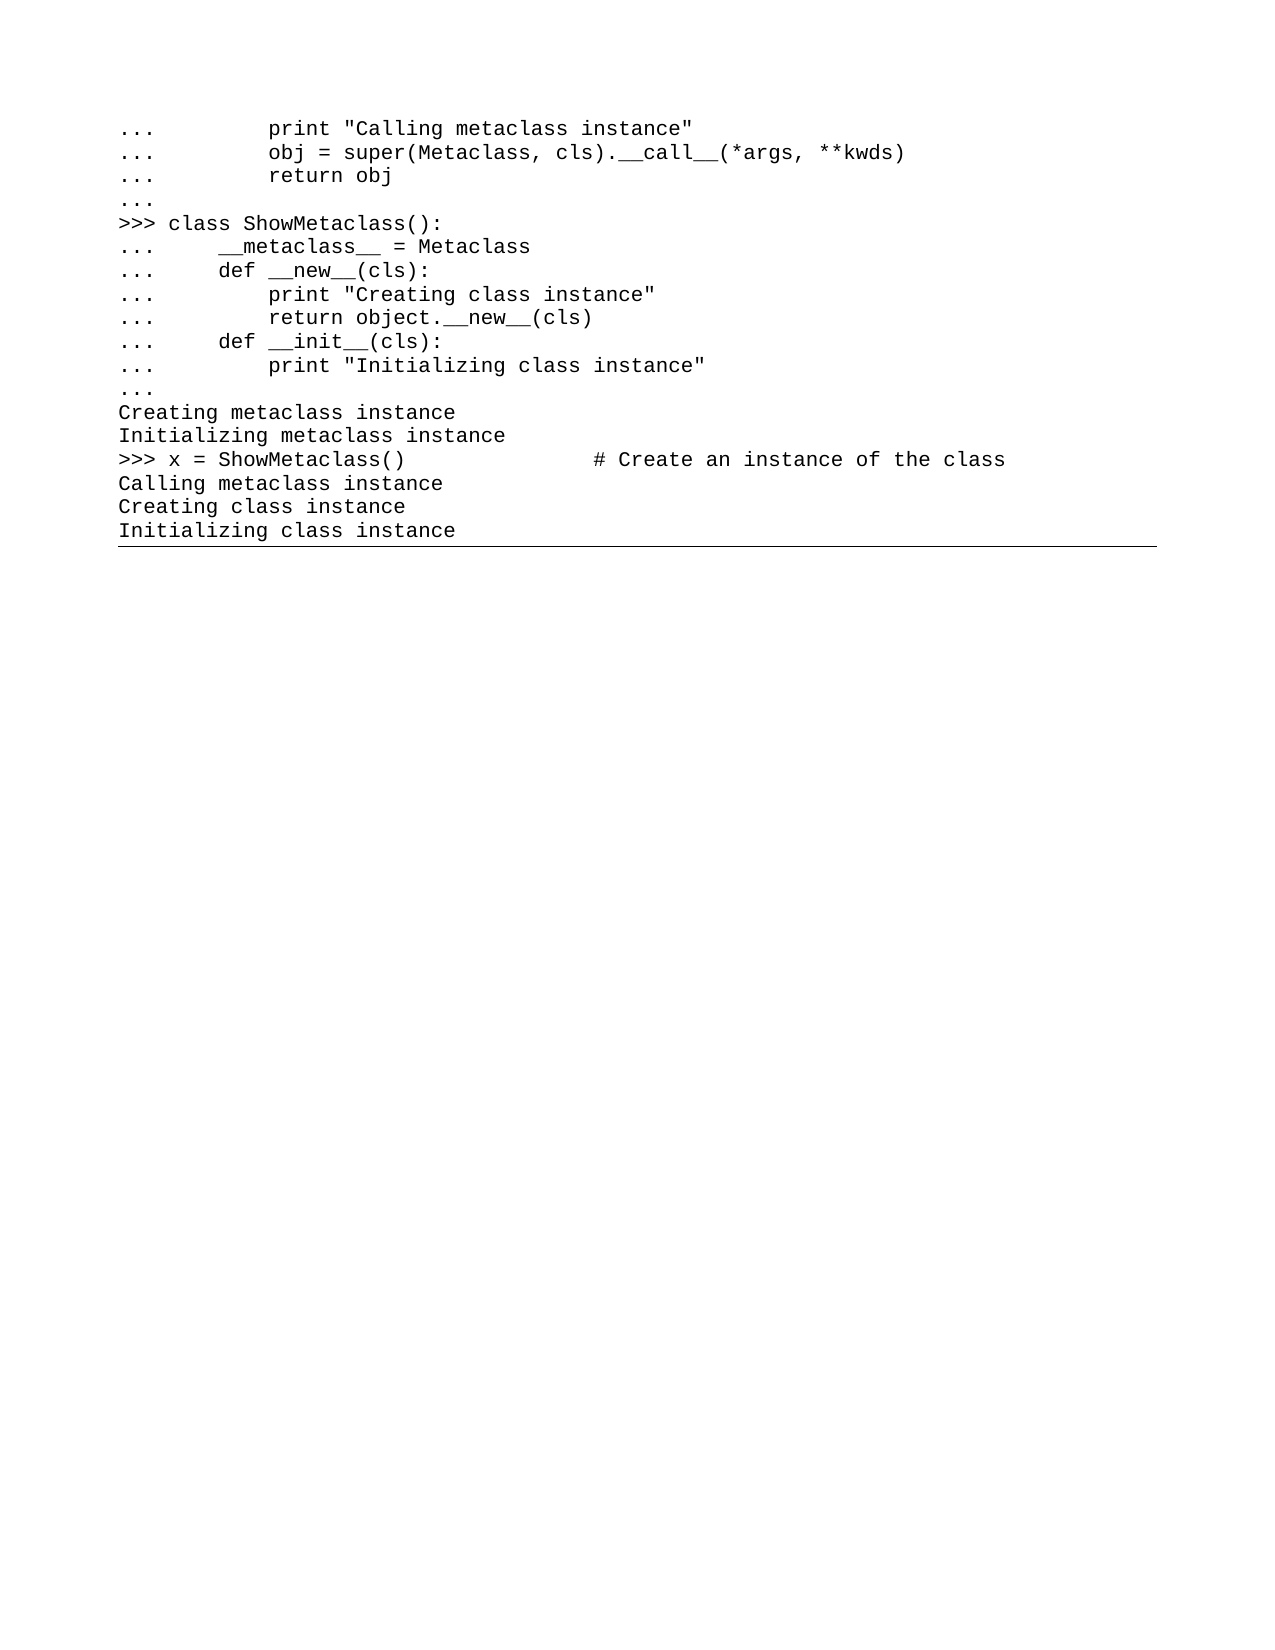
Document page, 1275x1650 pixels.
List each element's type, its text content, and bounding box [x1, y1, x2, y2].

text ... print "Initializing class instance" [118, 354, 1157, 378]
text Calling metaclass instance [118, 473, 1157, 496]
text ... print "Creating class instance" [118, 284, 1157, 307]
text Creating class instance [118, 496, 1157, 520]
text ... obj = super(Metaclass, cls).__call__(*args, **kwds) [118, 142, 1157, 165]
text ... print "Calling metaclass instance" [118, 118, 1157, 142]
text ... def __init__(cls): [118, 331, 1157, 354]
text Initializing class instance [118, 520, 1157, 546]
text >>> class ShowMetaclass(): [118, 213, 1157, 236]
text ... [118, 378, 1157, 402]
text ... return object.__new__(cls) [118, 307, 1157, 331]
text ... def __new__(cls): [118, 260, 1157, 284]
text >>> x = ShowMetaclass() # Create an instance of the class [118, 449, 1157, 473]
text ... return obj [118, 165, 1157, 189]
text ... [118, 189, 1157, 213]
text Initializing metaclass instance [118, 426, 1157, 449]
text ... __metaclass__ = Metaclass [118, 236, 1157, 260]
text Creating metaclass instance [118, 402, 1157, 426]
